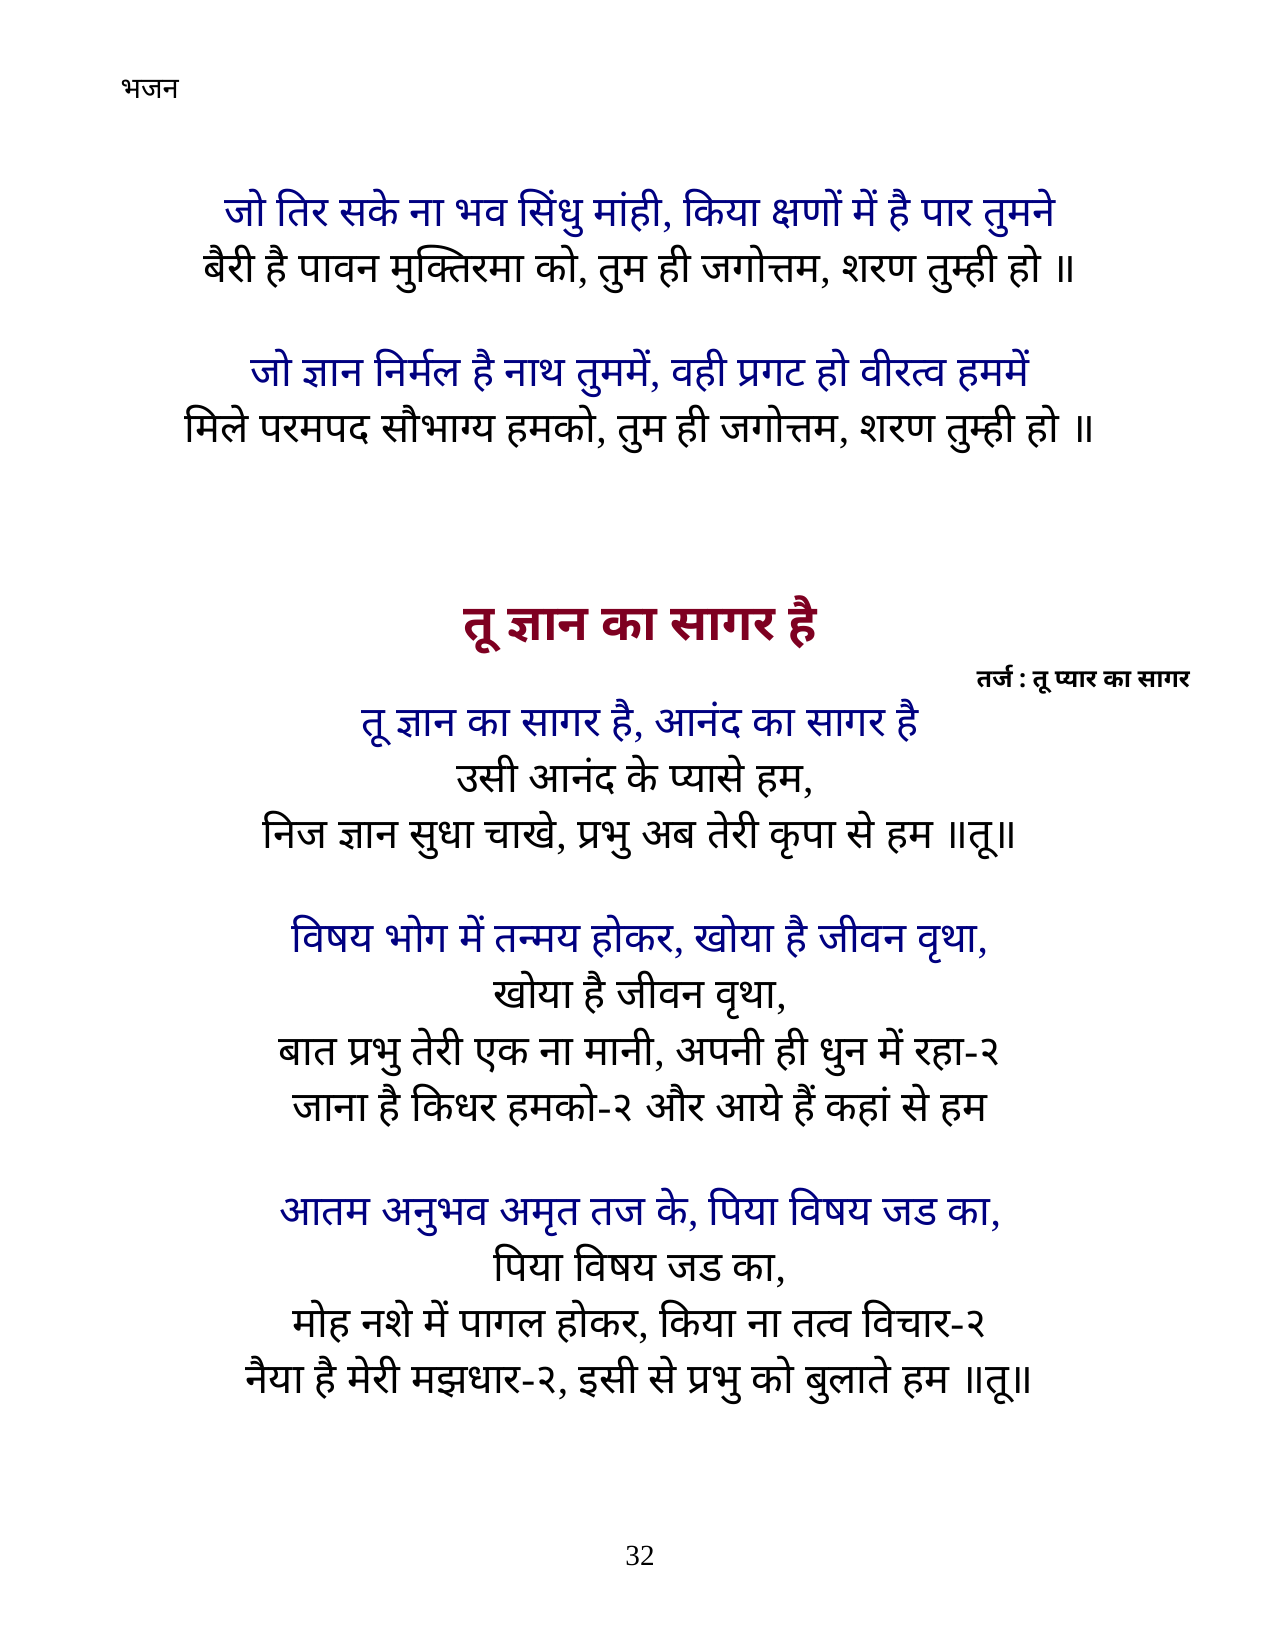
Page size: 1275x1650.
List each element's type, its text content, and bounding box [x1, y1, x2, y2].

text मिले परमपद सौभाग्य हमको, तुम ही जगोत्तम, शरण तुम्ही हो ॥ [83, 403, 1196, 459]
text जो तिर सके ना भव सिंधु मांही, किया क्षणों में है पार तुमने [83, 187, 1196, 243]
text बैरी है पावन मुक्तिरमा को, तुम ही जगोत्तम, शरण तुम्ही हो ॥ [83, 243, 1196, 299]
text बात प्रभु तेरी एक ना मानी, अपनी ही धुन में रहा-२ [83, 1026, 1196, 1082]
text उसी आनंद के प्यासे हम, [83, 754, 1196, 810]
text तू ज्ञान का सागर है [83, 596, 1196, 661]
text जाना है किधर हमको-२ और आये हैं कहां से हम [83, 1082, 1196, 1138]
text पिया विषय जड का, [83, 1242, 1196, 1298]
text विषय भोग में तन्मय होकर, खोया है जीवन वृथा, [83, 914, 1196, 970]
text नैया है मेरी मझधार-२, इसी से प्रभु को बुलाते हम ॥तू॥ [83, 1354, 1196, 1410]
text तू ज्ञान का सागर है, आनंद का सागर है [83, 698, 1196, 754]
text खोया है जीवन वृथा, [83, 970, 1196, 1026]
text निज ज्ञान सुधा चाखे, प्रभु अब तेरी कृपा से हम ॥तू॥ [83, 810, 1196, 866]
text आतम अनुभव अमृत तज के, पिया विषय जड का, [83, 1186, 1196, 1242]
text मोह नशे में पागल होकर, किया ना तत्व विचार-२ [83, 1298, 1196, 1354]
text तर्ज : तू प्यार का सागर [83, 661, 1196, 698]
text जो ज्ञान निर्मल है नाथ तुममें, वही प्रगट हो वीरत्व हममें [83, 347, 1196, 403]
